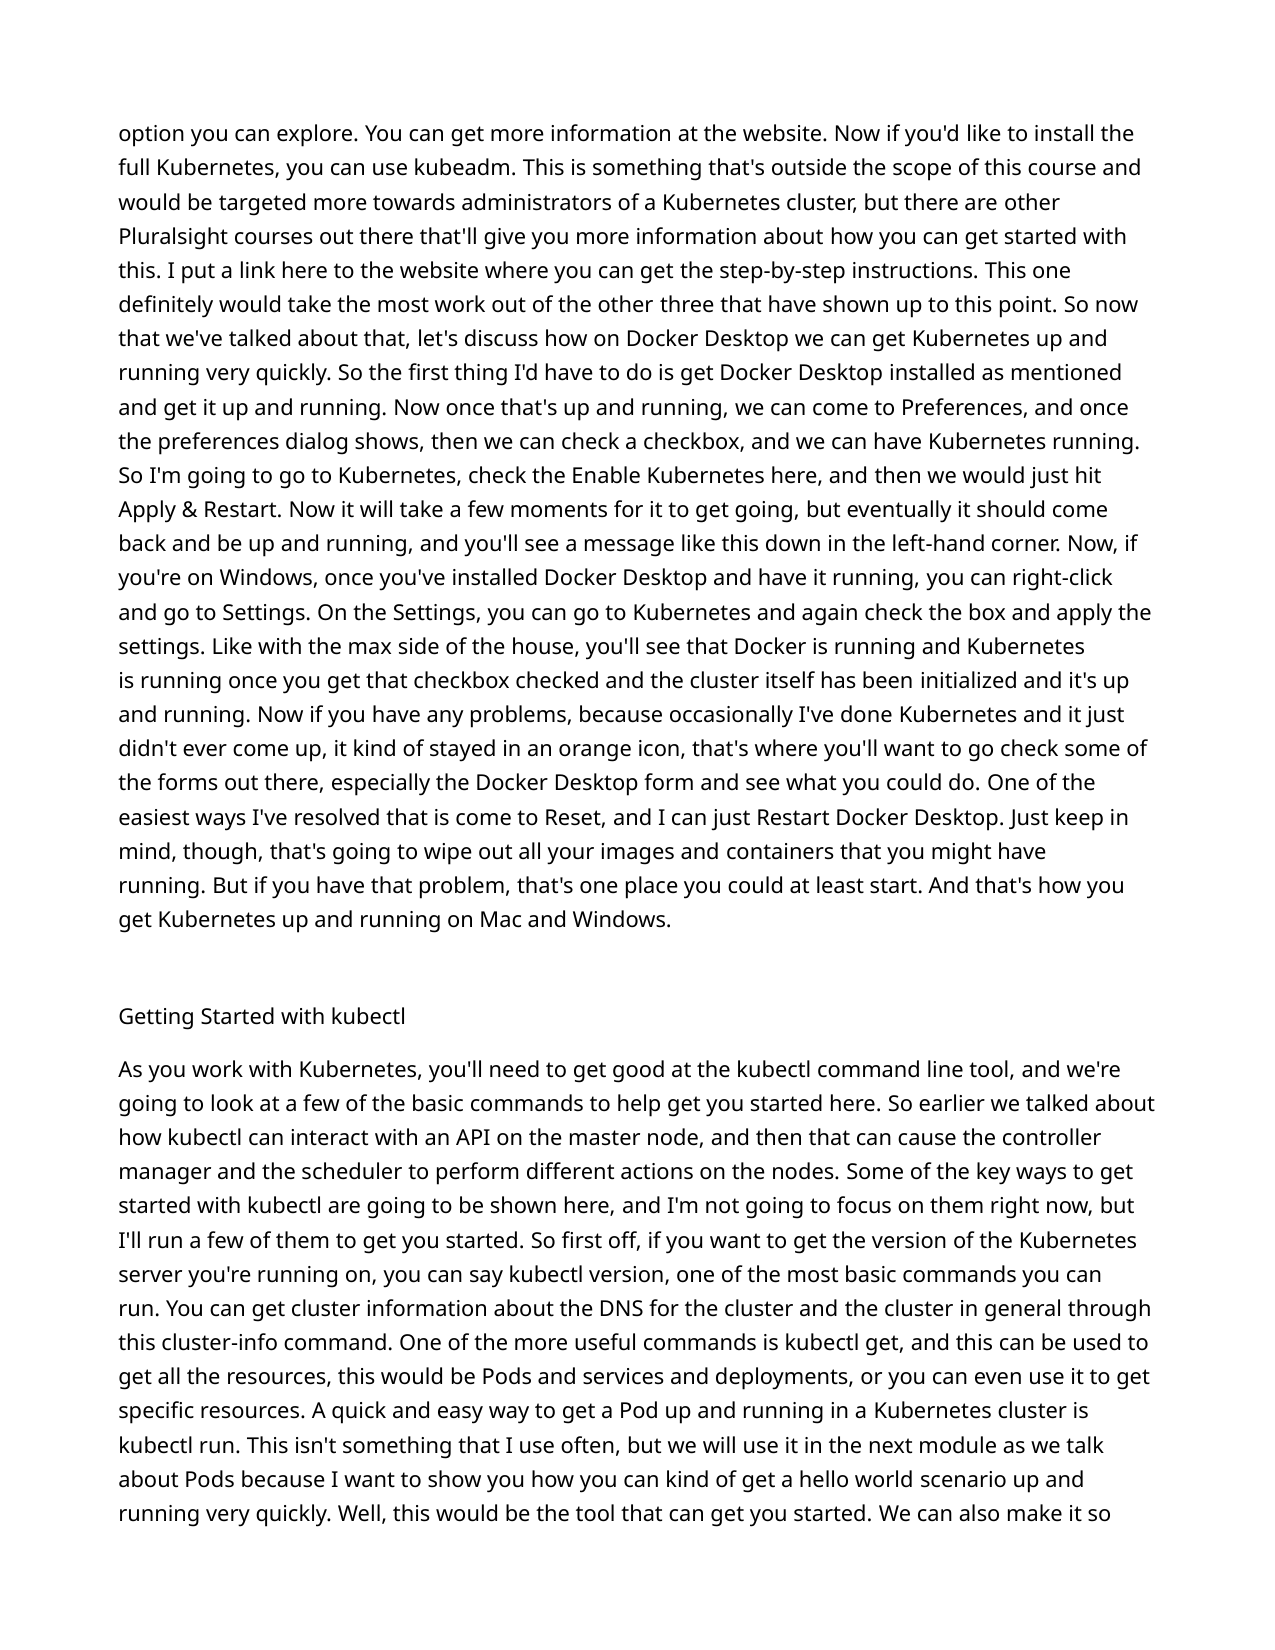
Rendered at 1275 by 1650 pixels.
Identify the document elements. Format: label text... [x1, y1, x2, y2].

text As you work with Kubernetes, you'll need to get good at the kubectl command line tool, and we're going to look at a few of the basic commands to help get you started here. So earlier we talked about how kubectl can interact with an API on the master node, and then that can cause the controller manager and the scheduler to perform different actions on the nodes. Some of the key ways to get started with kubectl are going to be shown here, and I'm not going to focus on them right now, but I'll run a few of them to get you started. So first off, if you want to get the version of the Kubernetes server you're running on, you can say kubectl version, one of the most basic commands you can run. You can get cluster information about the DNS for the cluster and the cluster in general through this cluster‑info command. One of the more useful commands is kubectl get, and this can be used to get all the resources, this would be Pods and services and deployments, or you can even use it to get specific resources. A quick and easy way to get a Pod up and running in a Kubernetes cluster is kubectl run. This isn't something that I use often, but we will use it in the next module as we talk about Pods because I want to show you how you can kind of get a hello world scenario up and running very quickly. Well, this would be the tool that can get you started. We can also make it so [118, 1054, 1157, 1528]
subtitle Getting Started with kubectl [118, 1001, 1157, 1030]
text option you can explore. You can get more information at the website. Now if you'd like to install the full Kubernetes, you can use kubeadm. This is something that's outside the scope of this course and would be targeted more towards administrators of a Kubernetes cluster, but there are other Pluralsight courses out there that'll give you more information about how you can get started with this. I put a link here to the website where you can get the step‑by‑step instructions. This one definitely would take the most work out of the other three that have shown up to this point. So now that we've talked about that, let's discuss how on Docker Desktop we can get Kubernetes up and running very quickly. So the first thing I'd have to do is get Docker Desktop installed as mentioned and get it up and running. Now once that's up and running, we can come to Preferences, and once the preferences dialog shows, then we can check a checkbox, and we can have Kubernetes running. So I'm going to go to Kubernetes, check the Enable Kubernetes here, and then we would just hit Apply & Restart. Now it will take a few moments for it to get going, but eventually it should come back and be up and running, and you'll see a message like this down in the left‑hand corner. Now, if you're on Windows, once you've installed Docker Desktop and have it running, you can right‑click and go to Settings. On the Settings, you can go to Kubernetes and again check the box and apply the settings. Like with the max side of the house, you'll see that Docker is running and Kubernetes is running once you get that checkbox checked and the cluster itself has been initialized and it's up and running. Now if you have any problems, because occasionally I've done Kubernetes and it just didn't ever come up, it kind of stayed in an orange icon, that's where you'll want to go check some of the forms out there, especially the Docker Desktop form and see what you could do. One of the easiest ways I've resolved that is come to Reset, and I can just Restart Docker Desktop. Just keep in mind, though, that's going to wipe out all your images and containers that you might have running. But if you have that problem, that's one place you could at least start. And that's how you get Kubernetes up and running on Mac and Windows. [118, 118, 1157, 934]
